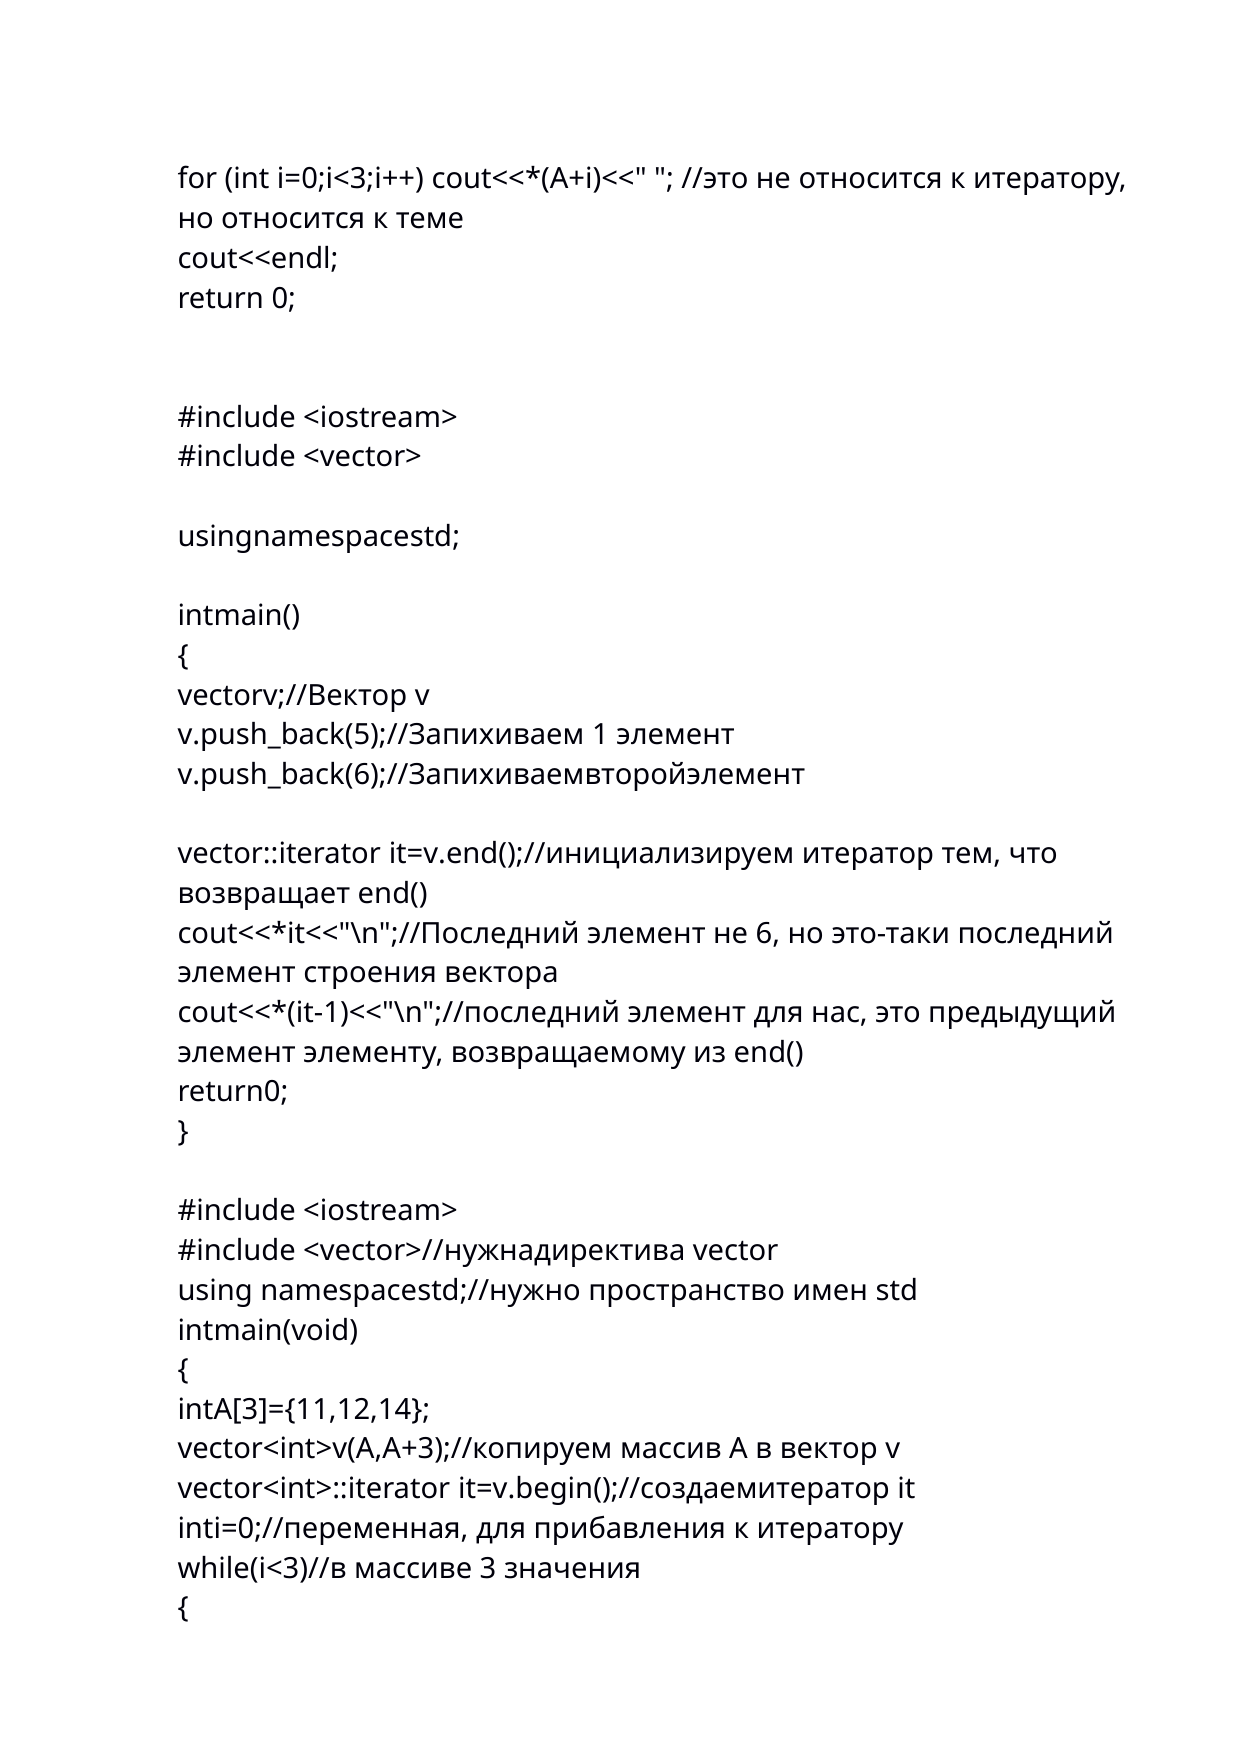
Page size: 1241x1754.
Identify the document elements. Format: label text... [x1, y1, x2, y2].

text vectorv;//Вектор v [177, 674, 1152, 713]
text inti=0;//переменная, для прибавления к итератору [177, 1507, 1152, 1547]
text #include <iostream> [177, 396, 1152, 436]
text vector<int>::iterator it=v.begin();//создаемитератор it [177, 1467, 1152, 1507]
text #include <vector> [177, 436, 1152, 475]
text usingnamespacestd; [177, 515, 1152, 555]
text cout<<*it<<"\n";//Последний элемент не 6, но это-таки последний элемент строения вектора [177, 912, 1152, 991]
text using namespacestd;//нужно пространство имен std [177, 1269, 1152, 1309]
text } [177, 1110, 1152, 1150]
text { [177, 1587, 1152, 1626]
text vector::iterator it=v.end();//инициализируем итератор тем, что возвращает end() [177, 832, 1152, 912]
text v.push_back(6);//Запихиваемвторойэлемент [177, 753, 1152, 793]
text #include <iostream> [177, 1190, 1152, 1229]
text while(i<3)//в массиве 3 значения [177, 1547, 1152, 1587]
text intmain(void) [177, 1309, 1152, 1348]
text intA[3]={11,12,14}; [177, 1388, 1152, 1428]
text return 0; [177, 277, 1152, 317]
text { [177, 634, 1152, 674]
text v.push_back(5);//Запихиваем 1 элемент [177, 713, 1152, 753]
text { [177, 1348, 1152, 1388]
text #include <vector>//нужнадиректива vector [177, 1229, 1152, 1269]
text cout<<*(it-1)<<"\n";//последний элемент для нас, это предыдущий элемент элементу, возвращаемому из end() [177, 991, 1152, 1071]
text for (int i=0;i<3;i++) cout<<*(A+i)<<" "; //это не относится к итератору, но относится к теме [177, 158, 1152, 237]
text cout<<endl; [177, 237, 1152, 277]
text return0; [177, 1071, 1152, 1110]
text intmain() [177, 594, 1152, 634]
text vector<int>v(A,A+3);//копируем массив А в вектор v [177, 1428, 1152, 1467]
